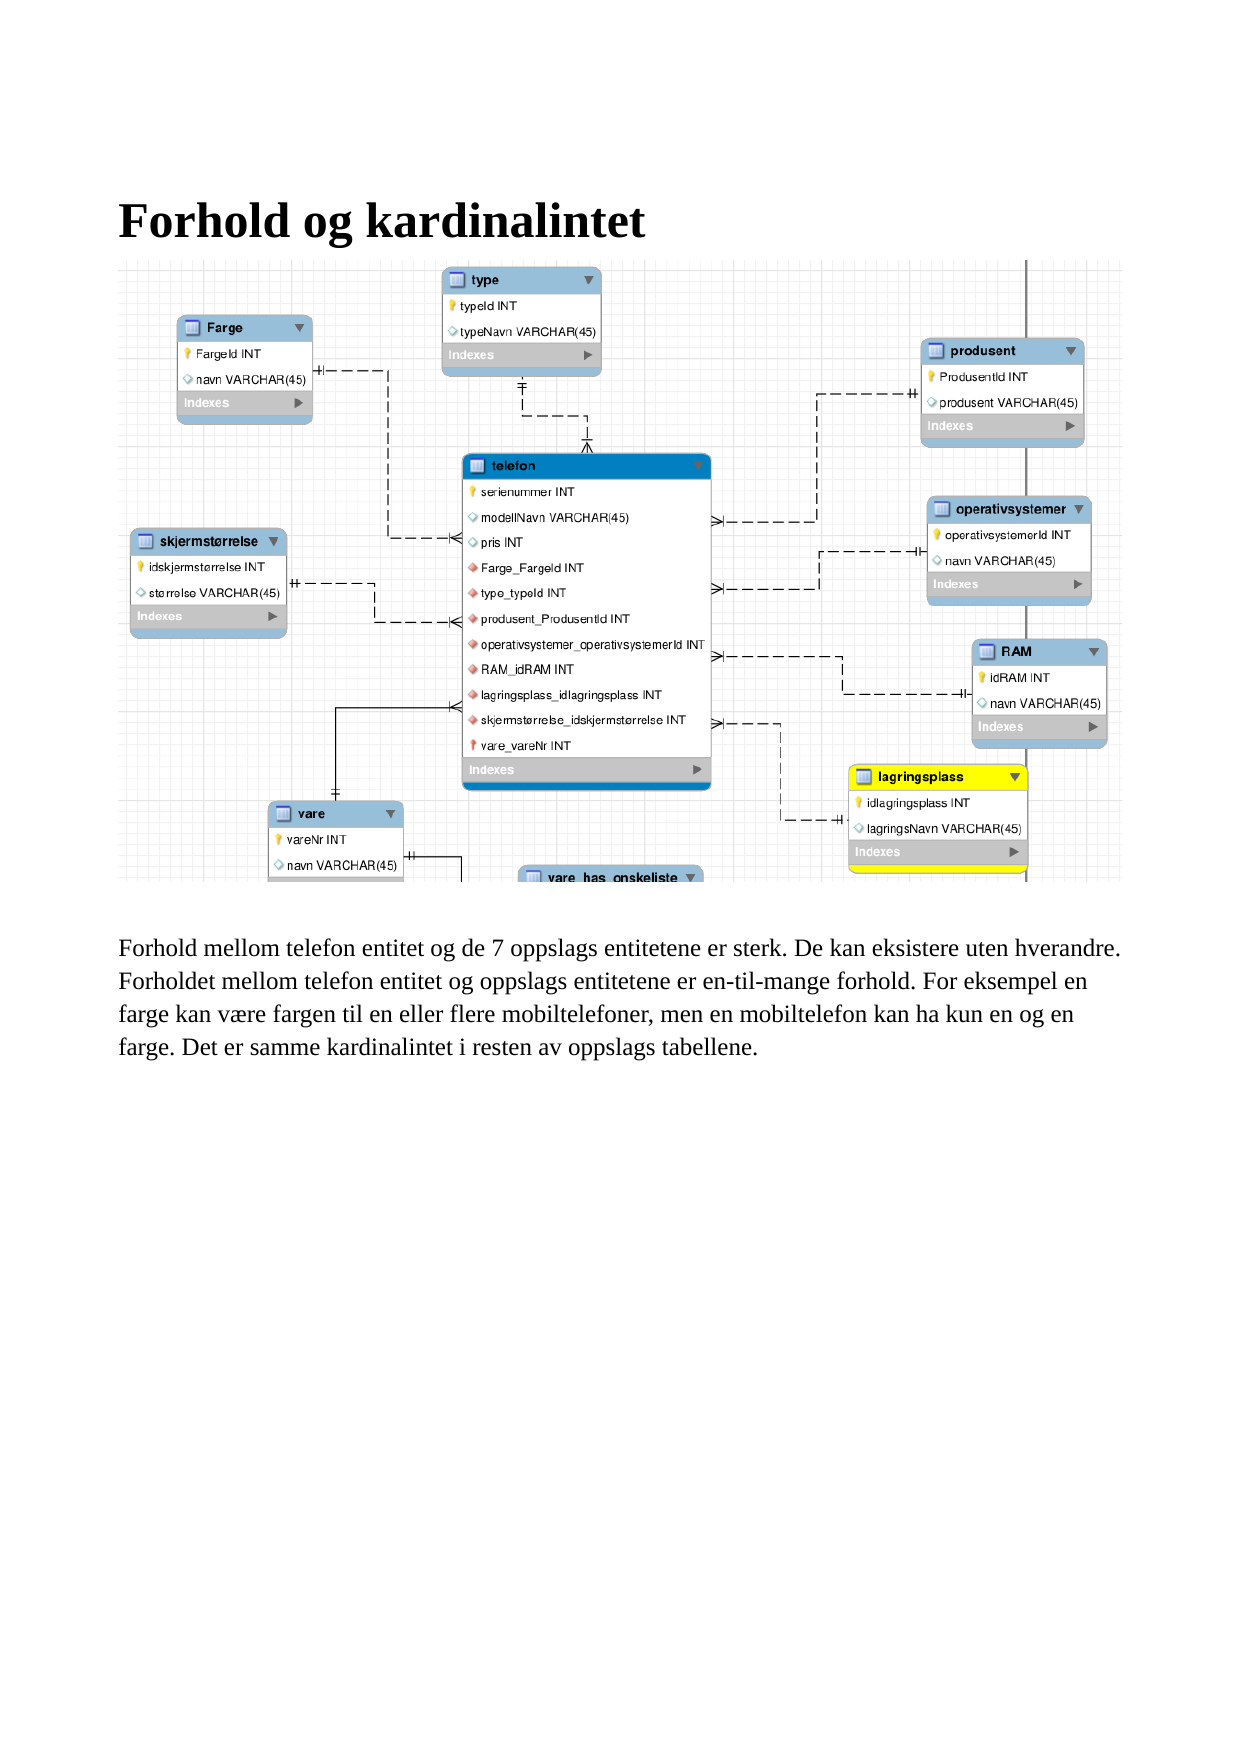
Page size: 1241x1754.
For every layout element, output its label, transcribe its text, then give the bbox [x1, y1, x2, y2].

picture [118, 260, 1123, 882]
subtitle Forhold og kardinalintet [118, 191, 1122, 248]
text Forhold mellom telefon entitet og de 7 oppslags entitetene er sterk. De kan eksistere uten hverandre. Forholdet mellom telefon entitet og oppslags entitetene er en-til-mange forhold. For eksempel en farge kan være fargen til en eller flere mobiltelefoner, men en mobiltelefon kan ha kun en og en farge. Det er samme kardinalintet i resten av oppslags tabellene. [118, 933, 1122, 1061]
